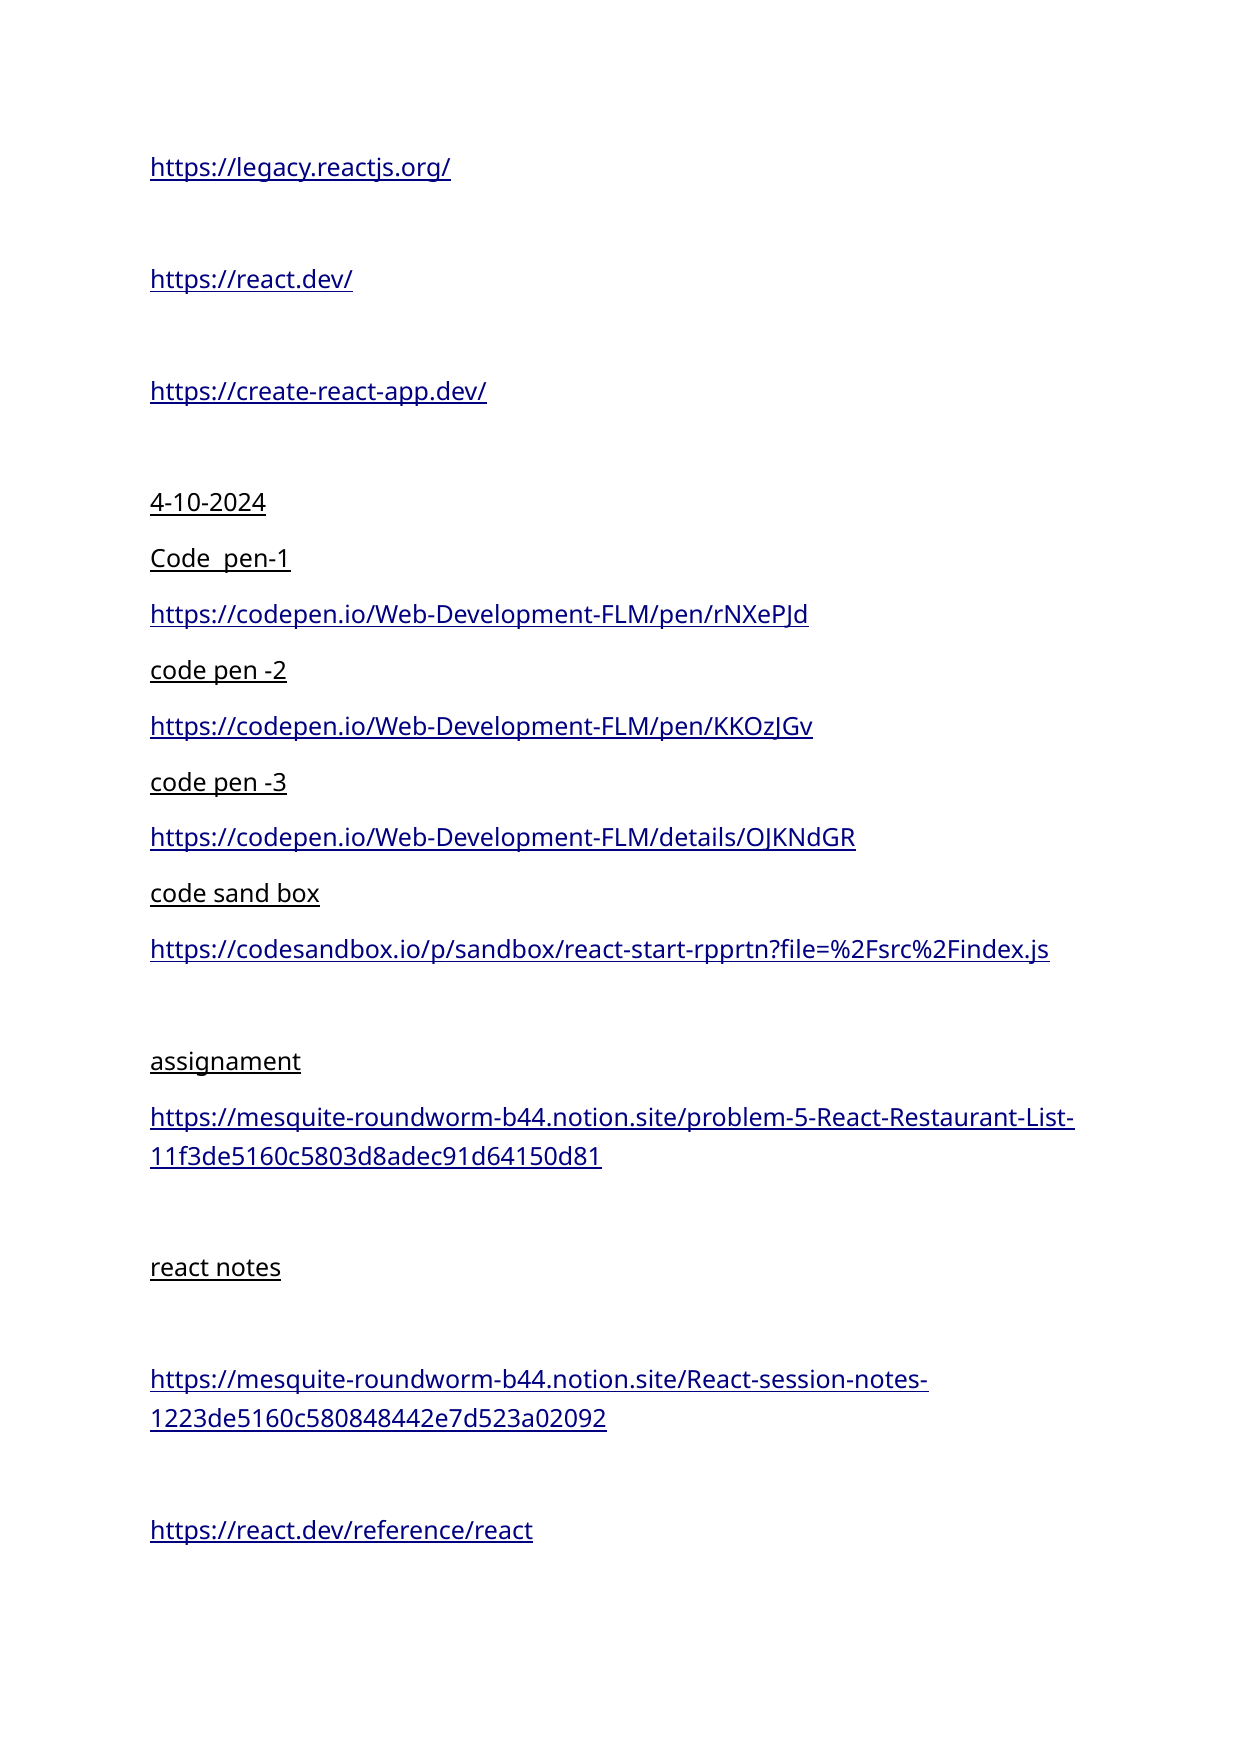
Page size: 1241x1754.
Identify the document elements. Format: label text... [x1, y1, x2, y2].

text code pen -2 [150, 652, 1090, 687]
text assignament [150, 1043, 1090, 1077]
text code sand box [150, 876, 1090, 910]
text https://codepen.io/Web-Development-FLM/pen/rNXePJd [150, 597, 1090, 631]
text https://legacy.reactjs.org/ [150, 150, 1090, 184]
text https://codepen.io/Web-Development-FLM/pen/KKOzJGv [150, 708, 1090, 742]
text https://create-react-app.dev/ [150, 373, 1090, 407]
text https://react.dev/ [150, 262, 1090, 296]
text https://mesquite-roundworm-b44.notion.site/problem-5-React-Restaurant-List-11f3de5160c5803d8adec91d64150d81 [150, 1099, 1090, 1172]
text code pen -3 [150, 764, 1090, 798]
text https://react.dev/reference/react [150, 1512, 1090, 1547]
text react notes [150, 1250, 1090, 1284]
text https://codesandbox.io/p/sandbox/react-start-rpprtn?file=%2Fsrc%2Findex.js [150, 932, 1090, 966]
text https://mesquite-roundworm-b44.notion.site/React-session-notes-1223de5160c580848442e7d523a02092 [150, 1362, 1090, 1435]
text 4-10-2024 [150, 485, 1090, 519]
text https://codepen.io/Web-Development-FLM/details/OJKNdGR [150, 820, 1090, 854]
text Code pen-1 [150, 541, 1090, 575]
